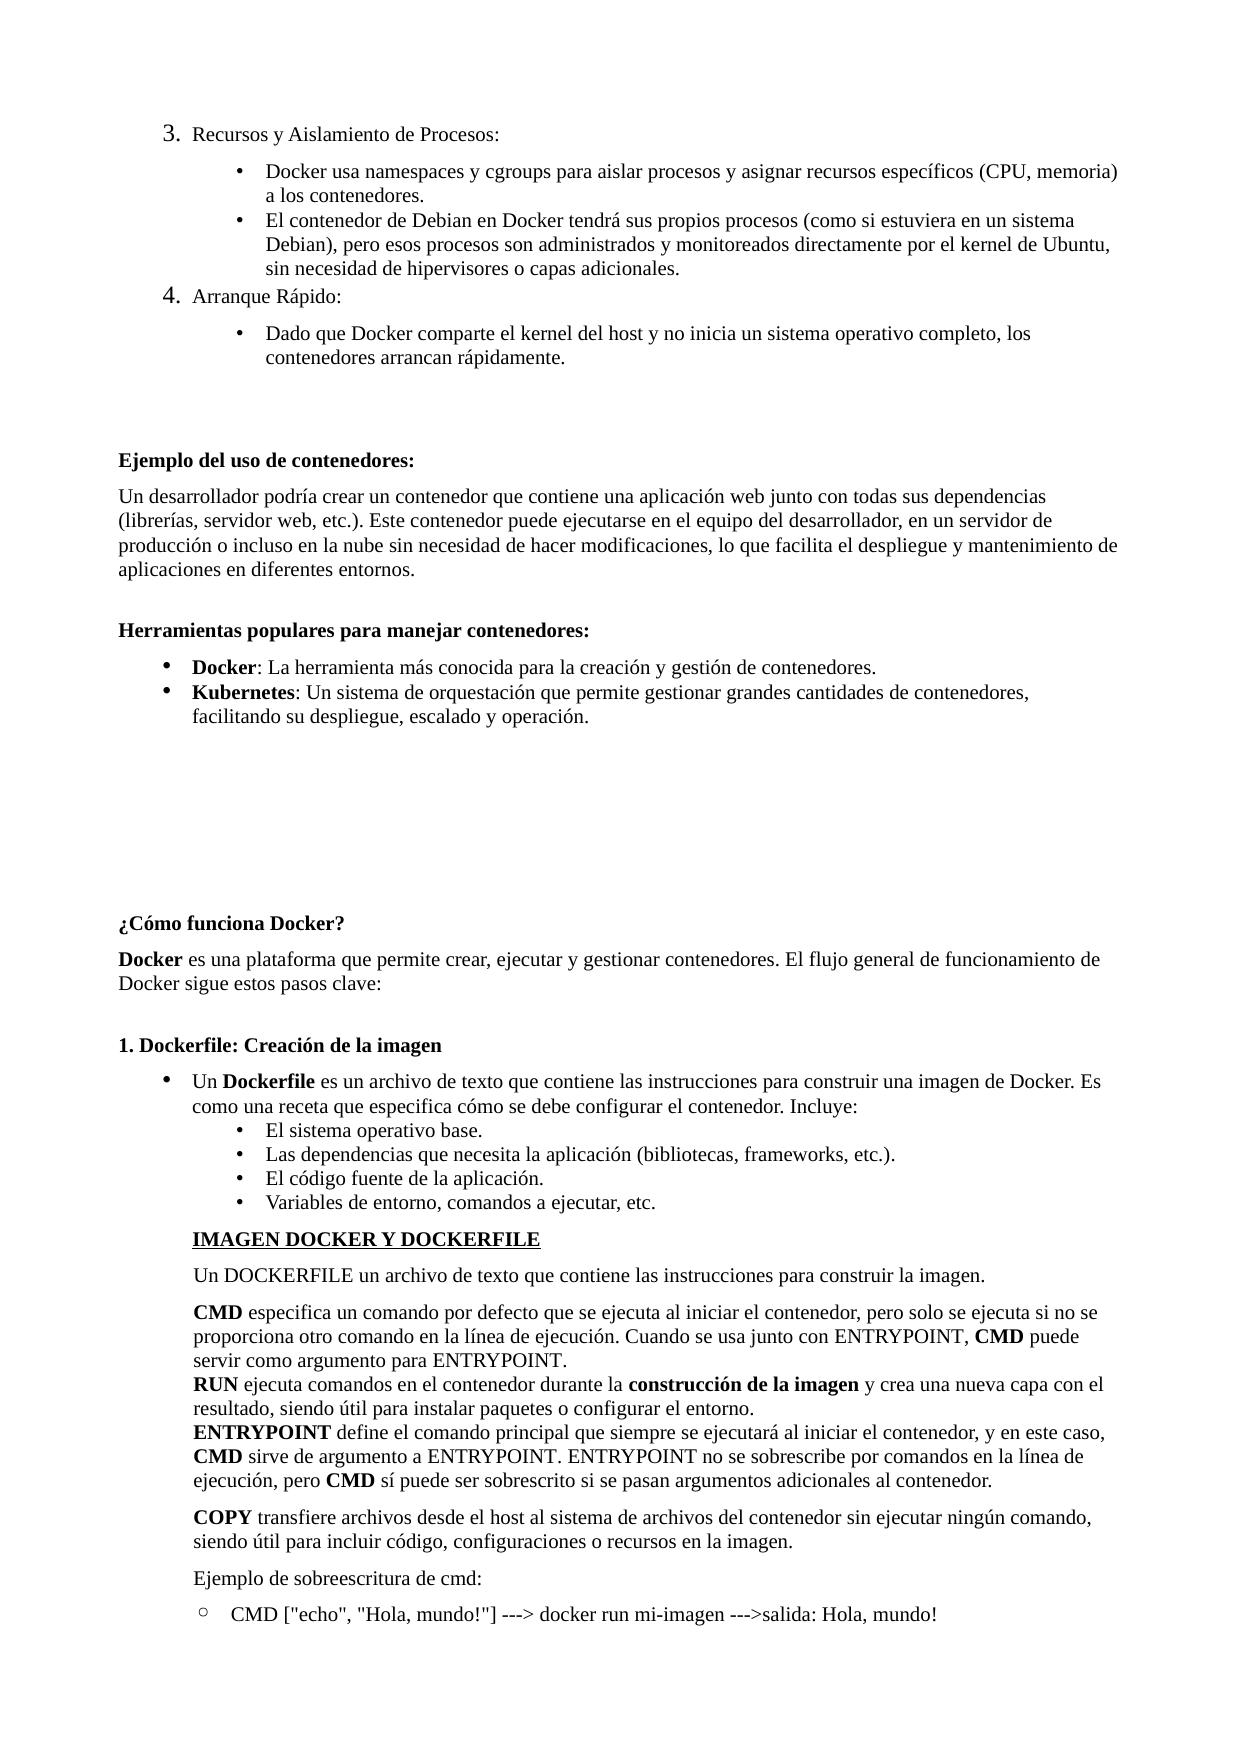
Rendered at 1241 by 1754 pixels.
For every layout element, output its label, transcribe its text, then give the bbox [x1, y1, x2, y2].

list El sistema operativo base. [236, 1118, 1122, 1142]
list RUN ejecuta comandos en el contenedor durante la construcción de la imagen y crea una nueva capa con el resultado, siendo útil para instalar paquetes o configurar el entorno. [156, 1372, 1122, 1420]
list ENTRYPOINT define el comando principal que siempre se ejecutará al iniciar el contenedor, y en este caso, CMD sirve de argumento a ENTRYPOINT. ENTRYPOINT no se sobrescribe por comandos en la línea de ejecución, pero CMD sí puede ser sobrescrito si se pasan argumentos adicionales al contenedor. [156, 1420, 1122, 1492]
list El código fuente de la aplicación. [236, 1166, 1122, 1190]
list Ejemplo de sobreescritura de cmd: [156, 1566, 1122, 1590]
text IMAGEN DOCKER Y DOCKERFILE [118, 1227, 1122, 1251]
list Variables de entorno, comandos a ejecutar, etc. [236, 1190, 1122, 1214]
list CMD especifica un comando por defecto que se ejecuta al iniciar el contenedor, pero solo se ejecuta si no se proporciona otro comando en la línea de ejecución. Cuando se usa junto con ENTRYPOINT, CMD puede servir como argumento para ENTRYPOINT. [156, 1300, 1122, 1372]
list Las dependencias que necesita la aplicación (bibliotecas, frameworks, etc.). [236, 1142, 1122, 1166]
subtitle Ejemplo del uso de contenedores: [118, 448, 1122, 472]
text Un desarrollador podría crear un contenedor que contiene una aplicación web junto con todas sus dependencias (librerías, servidor web, etc.). Este contenedor puede ejecutarse en el equipo del desarrollador, en un servidor de producción o incluso en la nube sin necesidad de hacer modificaciones, lo que facilita el despliegue y mantenimiento de aplicaciones en diferentes entornos. [118, 484, 1122, 581]
list Dado que Docker comparte el kernel del host y no inicia un sistema operativo completo, los contenedores arrancan rápidamente. [236, 321, 1122, 369]
list Kubernetes: Un sistema de orquestación que permite gestionar grandes cantidades de contenedores, facilitando su despliegue, escalado y operación. [162, 679, 1122, 728]
subtitle Herramientas populares para manejar contenedores: [118, 618, 1122, 642]
subtitle 1. Dockerfile: Creación de la imagen [118, 1033, 1122, 1057]
list Docker: La herramienta más conocida para la creación y gestión de contenedores. [162, 655, 1122, 679]
list CMD ["echo", "Hola, mundo!"] ---> docker run mi-imagen --->salida: Hola, mundo! [193, 1602, 1122, 1627]
text Docker es una plataforma que permite crear, ejecutar y gestionar contenedores. El flujo general de funcionamiento de Docker sigue estos pasos clave: [118, 947, 1122, 995]
list Un DOCKERFILE un archivo de texto que contiene las instrucciones para construir la imagen. [156, 1263, 1122, 1287]
list Docker usa namespaces y cgroups para aislar procesos y asignar recursos específicos (CPU, memoria) a los contenedores. [236, 159, 1122, 207]
list El contenedor de Debian en Docker tendrá sus propios procesos (como si estuviera en un sistema Debian), pero esos procesos son administrados y monitoreados directamente por el kernel de Ubuntu, sin necesidad de hipervisores o capas adicionales. [236, 207, 1122, 280]
list Recursos y Aislamiento de Procesos: [162, 118, 1122, 147]
subtitle ¿Cómo funciona Docker? [118, 910, 1122, 934]
list Arranque Rápido: [162, 280, 1122, 308]
list Un Dockerfile es un archivo de texto que contiene las instrucciones para construir una imagen de Docker. Es como una receta que especifica cómo se debe configurar el contenedor. Incluye: [162, 1069, 1122, 1118]
list COPY transfiere archivos desde el host al sistema de archivos del contenedor sin ejecutar ningún comando, siendo útil para incluir código, configuraciones o recursos en la imagen. [156, 1505, 1122, 1553]
